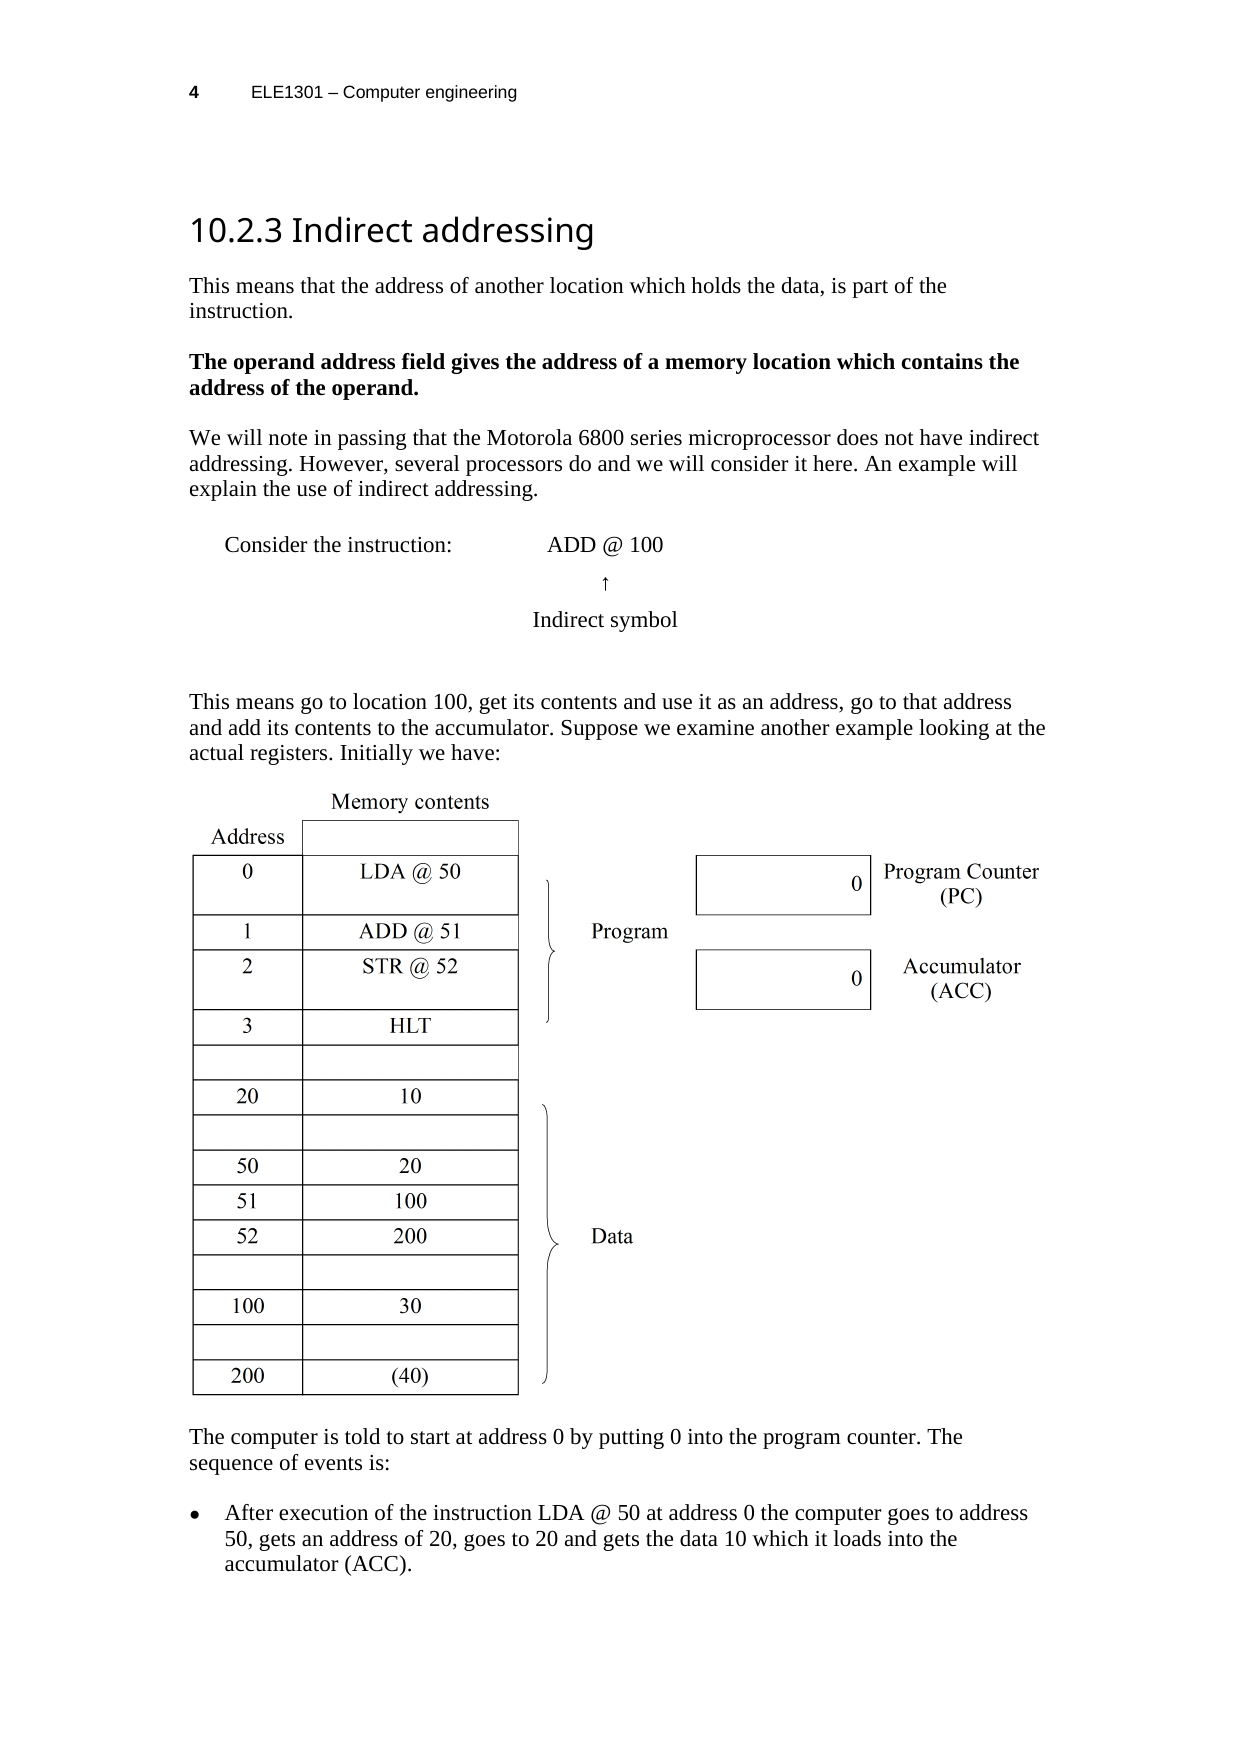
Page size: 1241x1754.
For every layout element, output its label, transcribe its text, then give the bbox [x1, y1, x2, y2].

table_cell Indirect symbol [519, 601, 692, 639]
text The operand address field gives the address of a memory location which contains the address of the operand. [189, 349, 1051, 400]
text This means that the address of another location which holds the data, is part of the instruction. [189, 273, 1051, 324]
table_cell [224, 564, 518, 601]
table_header Consider the instruction: [224, 526, 518, 564]
text This means go to location 100, get its contents and use it as an address, go to that address and add its contents to the accumulator. Suppose we examine another example looking at the actual registers. Initially we have: [189, 689, 1051, 766]
subtitle Indirect addressing [189, 207, 1051, 252]
table_header ADD @ 100 [519, 526, 692, 564]
text We will note in passing that the Motorola 6800 series microprocessor does not have indirect addressing. However, several processors do and we will consider it here. An example will explain the use of indirect addressing. [189, 425, 1051, 501]
picture [188, 790, 1043, 1399]
text The computer is told to start at address 0 by putting 0 into the program counter. The sequence of events is: [189, 1424, 1051, 1475]
table_cell ↑ [519, 564, 692, 601]
table_cell [224, 601, 518, 639]
list After execution of the instruction LDA @ 50 at address 0 the computer goes to address 50, gets an address of 20, goes to 20 and gets the data 10 which it loads into the accumulator (ACC). [189, 1500, 1051, 1576]
